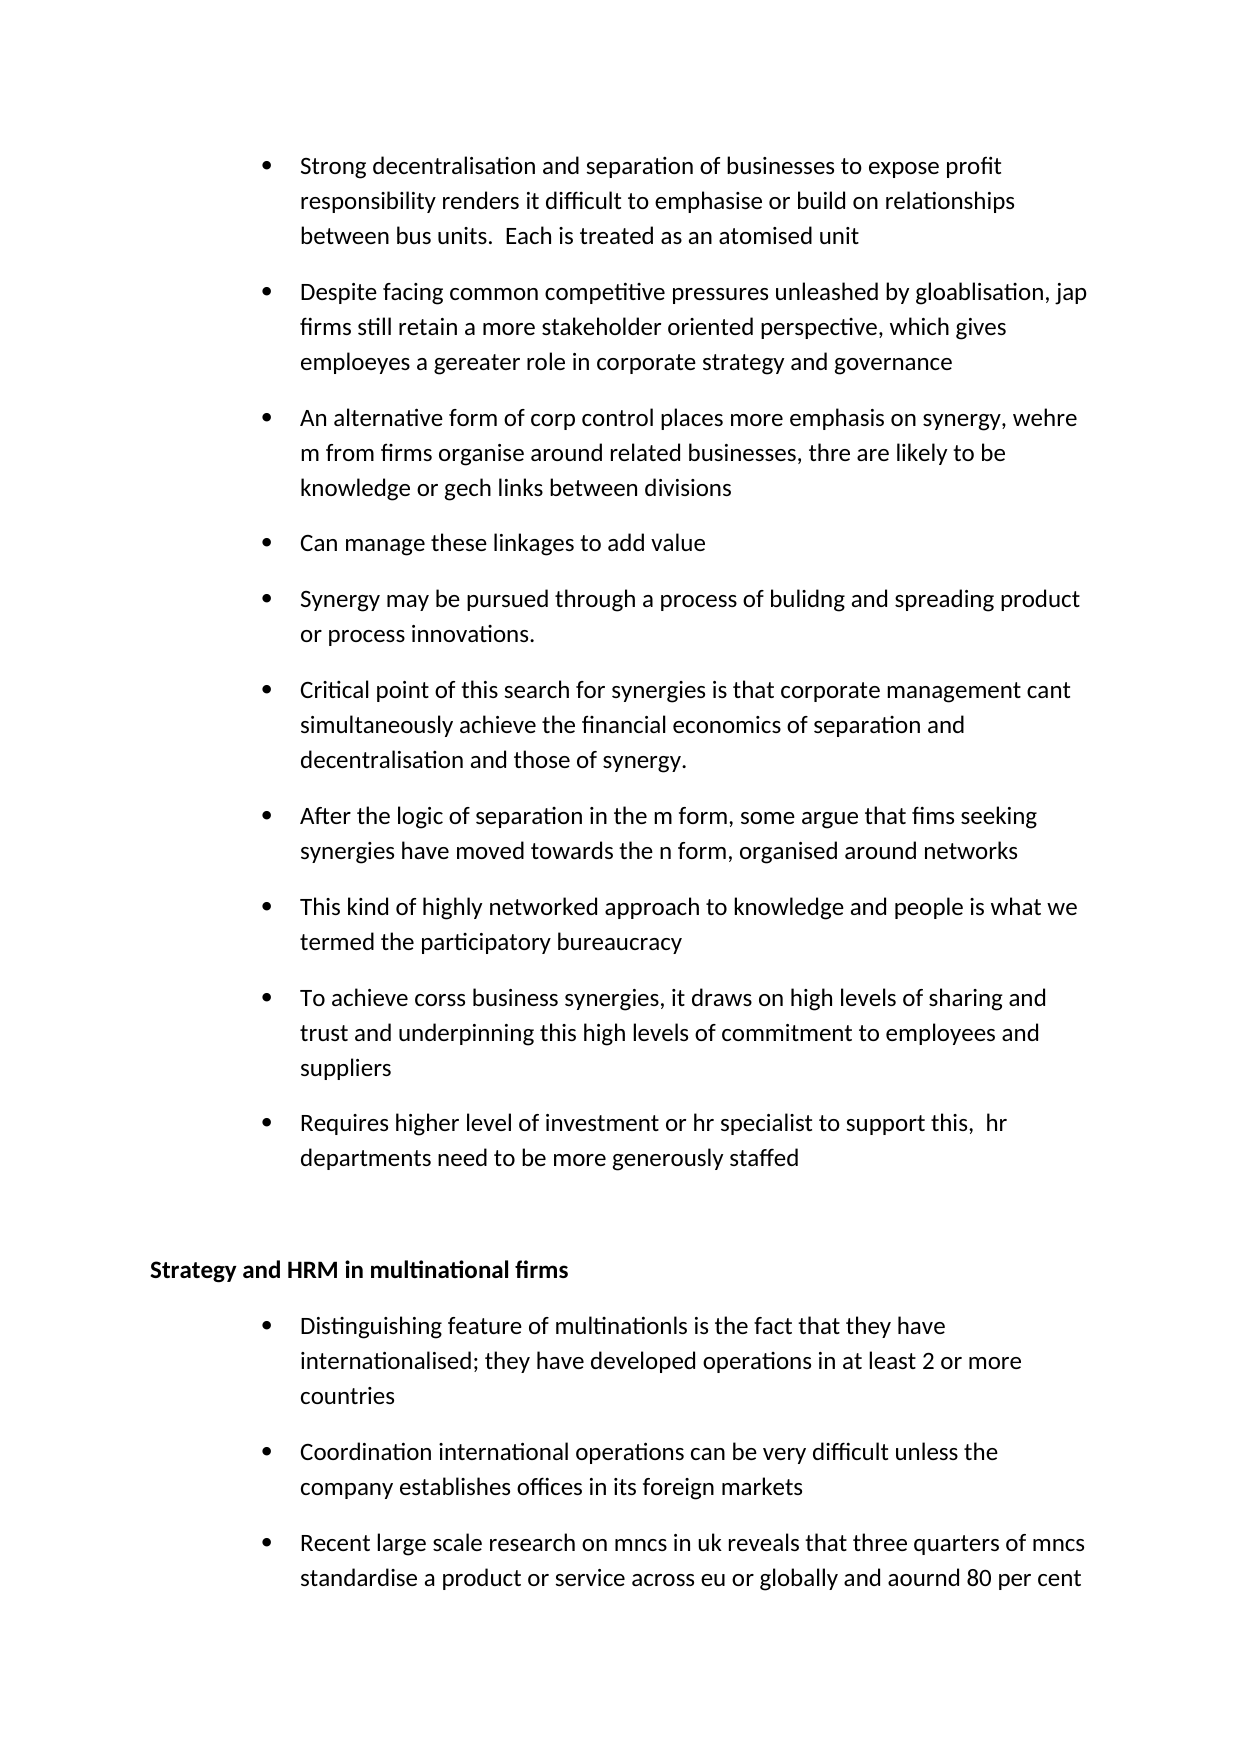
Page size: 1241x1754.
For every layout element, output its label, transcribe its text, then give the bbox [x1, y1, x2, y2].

list Distinguishing feature of multinationls is the fact that they have internationalised; they have developed operations in at least 2 or more countries [262, 1310, 1090, 1411]
text Strategy and HRM in multinational firms [150, 1254, 1090, 1285]
list Coordination international operations can be very difficult unless the company establishes offices in its foreign markets [262, 1436, 1090, 1501]
list Synergy may be pursued through a process of bulidng and spreading product or process innovations. [262, 583, 1090, 649]
list Recent large scale research on mncs in uk reveals that three quarters of mncs standardise a product or service across eu or globally and aournd 80 per cent [262, 1527, 1090, 1592]
list Requires higher level of investment or hr specialist to support this, hr departments need to be more generously staffed [262, 1107, 1090, 1173]
list Strong decentralisation and separation of businesses to expose profit responsibility renders it difficult to emphasise or build on relationships between bus units. Each is treated as an atomised unit [262, 150, 1090, 251]
list An alternative form of corp control places more emphasis on synergy, wehre m from firms organise around related businesses, thre are likely to be knowledge or gech links between divisions [262, 402, 1090, 502]
list Critical point of this search for synergies is that corporate management cant simultaneously achieve the financial economics of separation and decentralisation and those of synergy. [262, 674, 1090, 775]
list Can manage these linkages to add value [262, 527, 1090, 558]
list Despite facing common competitive pressures unleashed by gloablisation, jap firms still retain a more stakeholder oriented perspective, which gives emploeyes a gereater role in corporate strategy and governance [262, 276, 1090, 376]
list This kind of highly networked approach to knowledge and people is what we termed the participatory bureaucracy [262, 891, 1090, 956]
list After the logic of separation in the m form, some argue that fims seeking synergies have moved towards the n form, organised around networks [262, 800, 1090, 866]
list To achieve corss business synergies, it draws on high levels of sharing and trust and underpinning this high levels of commitment to employees and suppliers [262, 982, 1090, 1082]
